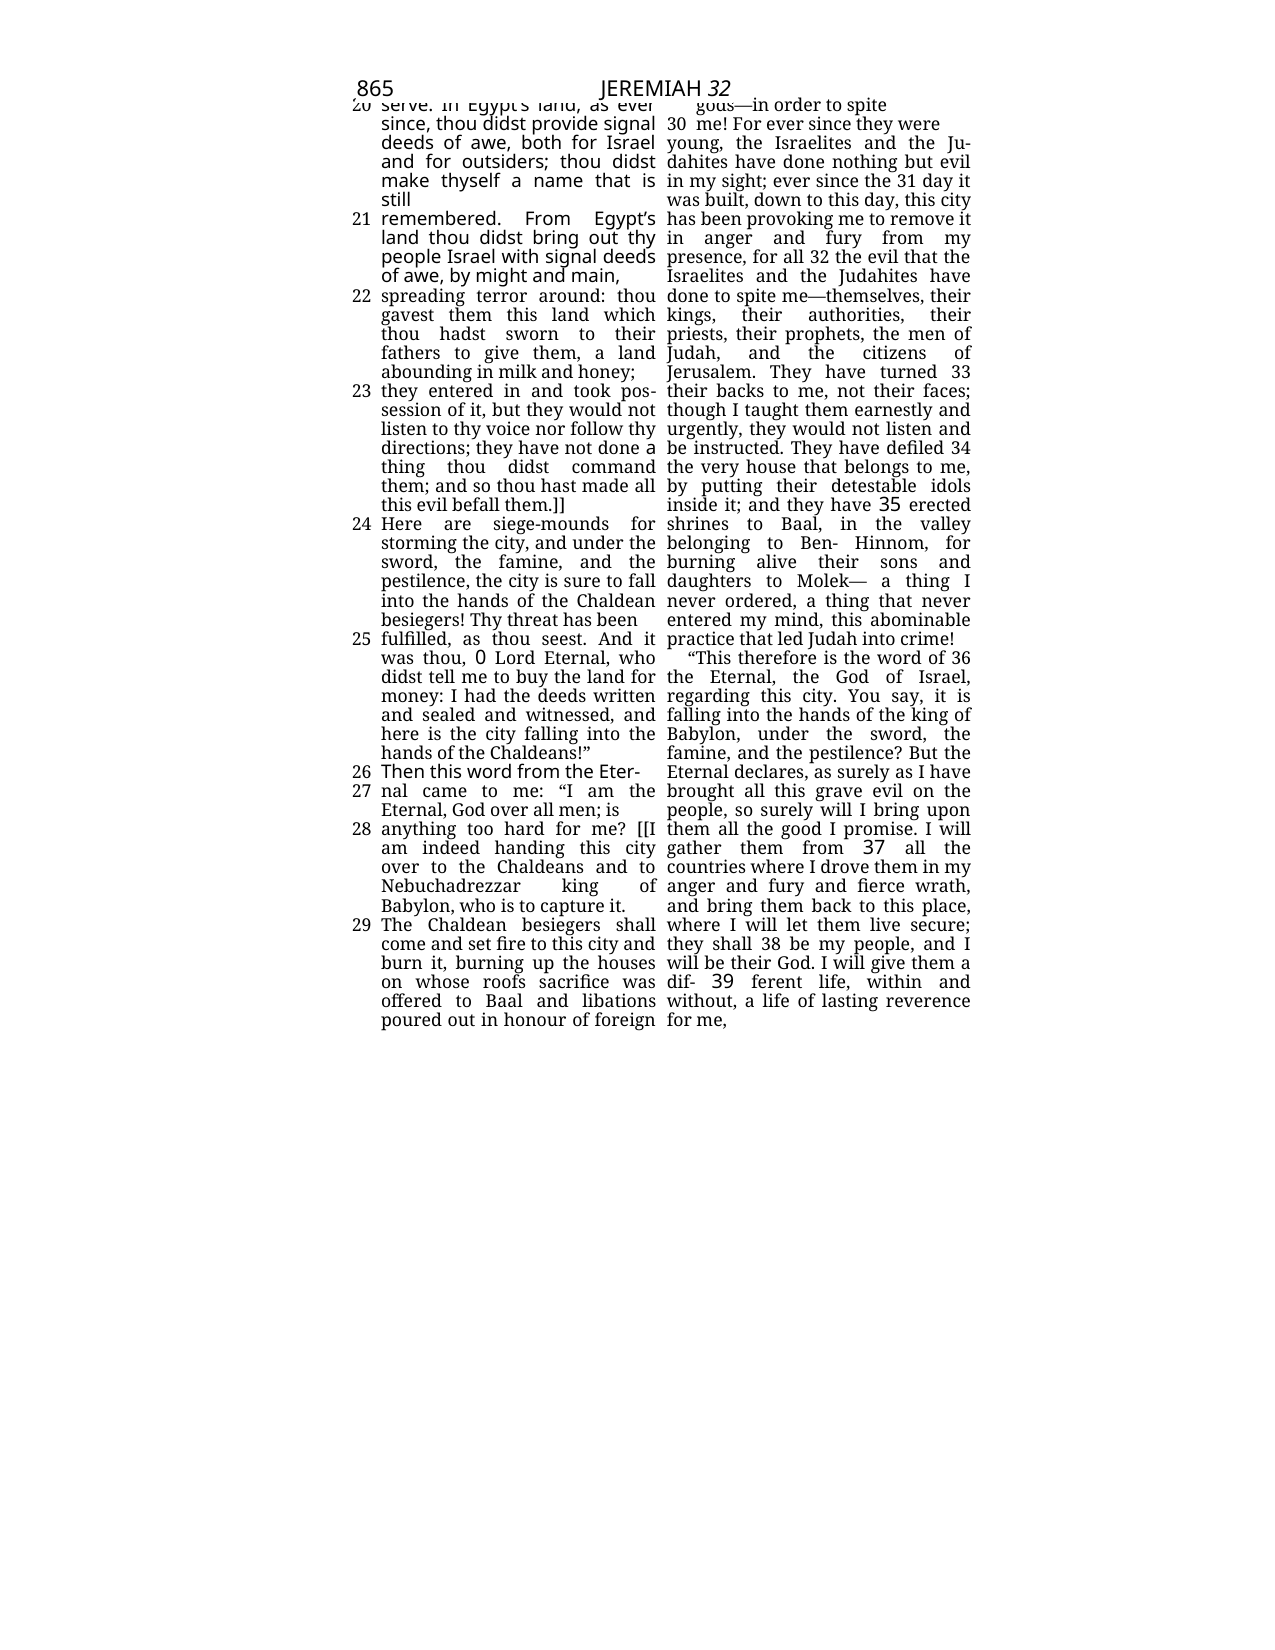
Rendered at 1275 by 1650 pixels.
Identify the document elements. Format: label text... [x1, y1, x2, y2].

list Then this word from the Eter- [352, 763, 656, 782]
text young, the Israelites and the Ju- dahites have done nothing but evil in my sight; ever since the 31 day it was built, down to this day, this city has been provok­ing me to remove it in anger and fury from my presence, for all 32 the evil that the Israelites and the Judahites have done to spite me—themselves, their kings, their authorities, their priests, their prophets, the men of Judah, and the citizens of Jerusalem. They have turned 33 their backs to me, not their faces; though I taught them earnestly and urgently, they would not listen and be in­structed. They have defiled 34 the very house that belongs to me, by putting their detestable idols inside it; and they have 35 erected shrines to Baal, in the valley belonging to Ben- Hinnom, for burning alive their sons and daughters to Molek— a thing I never ordered, a thing that never entered my mind, this abominable practice that led Judah into crime! [667, 134, 971, 649]
list they entered in and took pos­session of it, but they would not listen to thy voice nor follow thy directions; they have not done a thing thou didst com­mand them; and so thou hast made all this evil befall them.]] [352, 382, 656, 516]
list anything too hard for me? [[I am indeed handing this city over to the Chaldeans and to Nebuchadrezzar king of Babylon, who is to capture it. [352, 821, 656, 916]
list Here are siege-mounds for storming the city, and under the sword, the famine, and the pesti­lence, the city is sure to fall into the hands of the Chaldean besiegers! Thy threat has been [352, 516, 656, 630]
list nal came to me: “I am the Eternal, God over all men; is [352, 782, 656, 821]
list me! For ever since they were [667, 115, 971, 134]
list serve. In Egypt’s land, as ever since, thou didst provide signal deeds of awe, both for Israel and for outsiders; thou didst make thyself a name that is still [352, 96, 656, 211]
list The Chaldean besiegers shall come and set fire to this city and burn it, burning up the houses on whose roofs sacrifice was offered to Baal and liba­tions poured out in honour of foreign gods—in order to spite [352, 916, 656, 1030]
text “This therefore is the word of 36 the Eternal, the God of Israel, regarding this city. You say, it is falling into the hands of the king of Babylon, under the sword, the famine, and the pes­tilence? But the Eternal de­clares, as surely as I have brought all this grave evil on the people, so surely will I bring upon them all the good I prom­ise. I will gather them from 37 all the countries where I drove them in my anger and fury and fierce wrath, and bring them back to this place, where I will let them live secure; they shall 38 be my people, and I will be their God. I will give them a dif- 39 ferent life, within and without, a life of lasting reverence for me, [667, 649, 971, 1030]
list remembered. From Egypt’s land thou didst bring out thy people Israel with signal deeds of awe, by might and main, [352, 211, 656, 287]
list The Chaldean besiegers shall come and set fire to this city and burn it, burning up the houses on whose roofs sacrifice was offered to Baal and liba­tions poured out in honour of foreign gods—in order to spite [667, 96, 971, 115]
list spreading terror around: thou gavest them this land which thou hadst sworn to their fathers to give them, a land abounding in milk and honey; [352, 287, 656, 382]
list fulfilled, as thou seest. And it was thou, 0 Lord Eternal, who didst tell me to buy the land for money: I had the deeds written and sealed and wit­nessed, and here is the city falling into the hands of the Chaldeans!” [352, 630, 656, 763]
